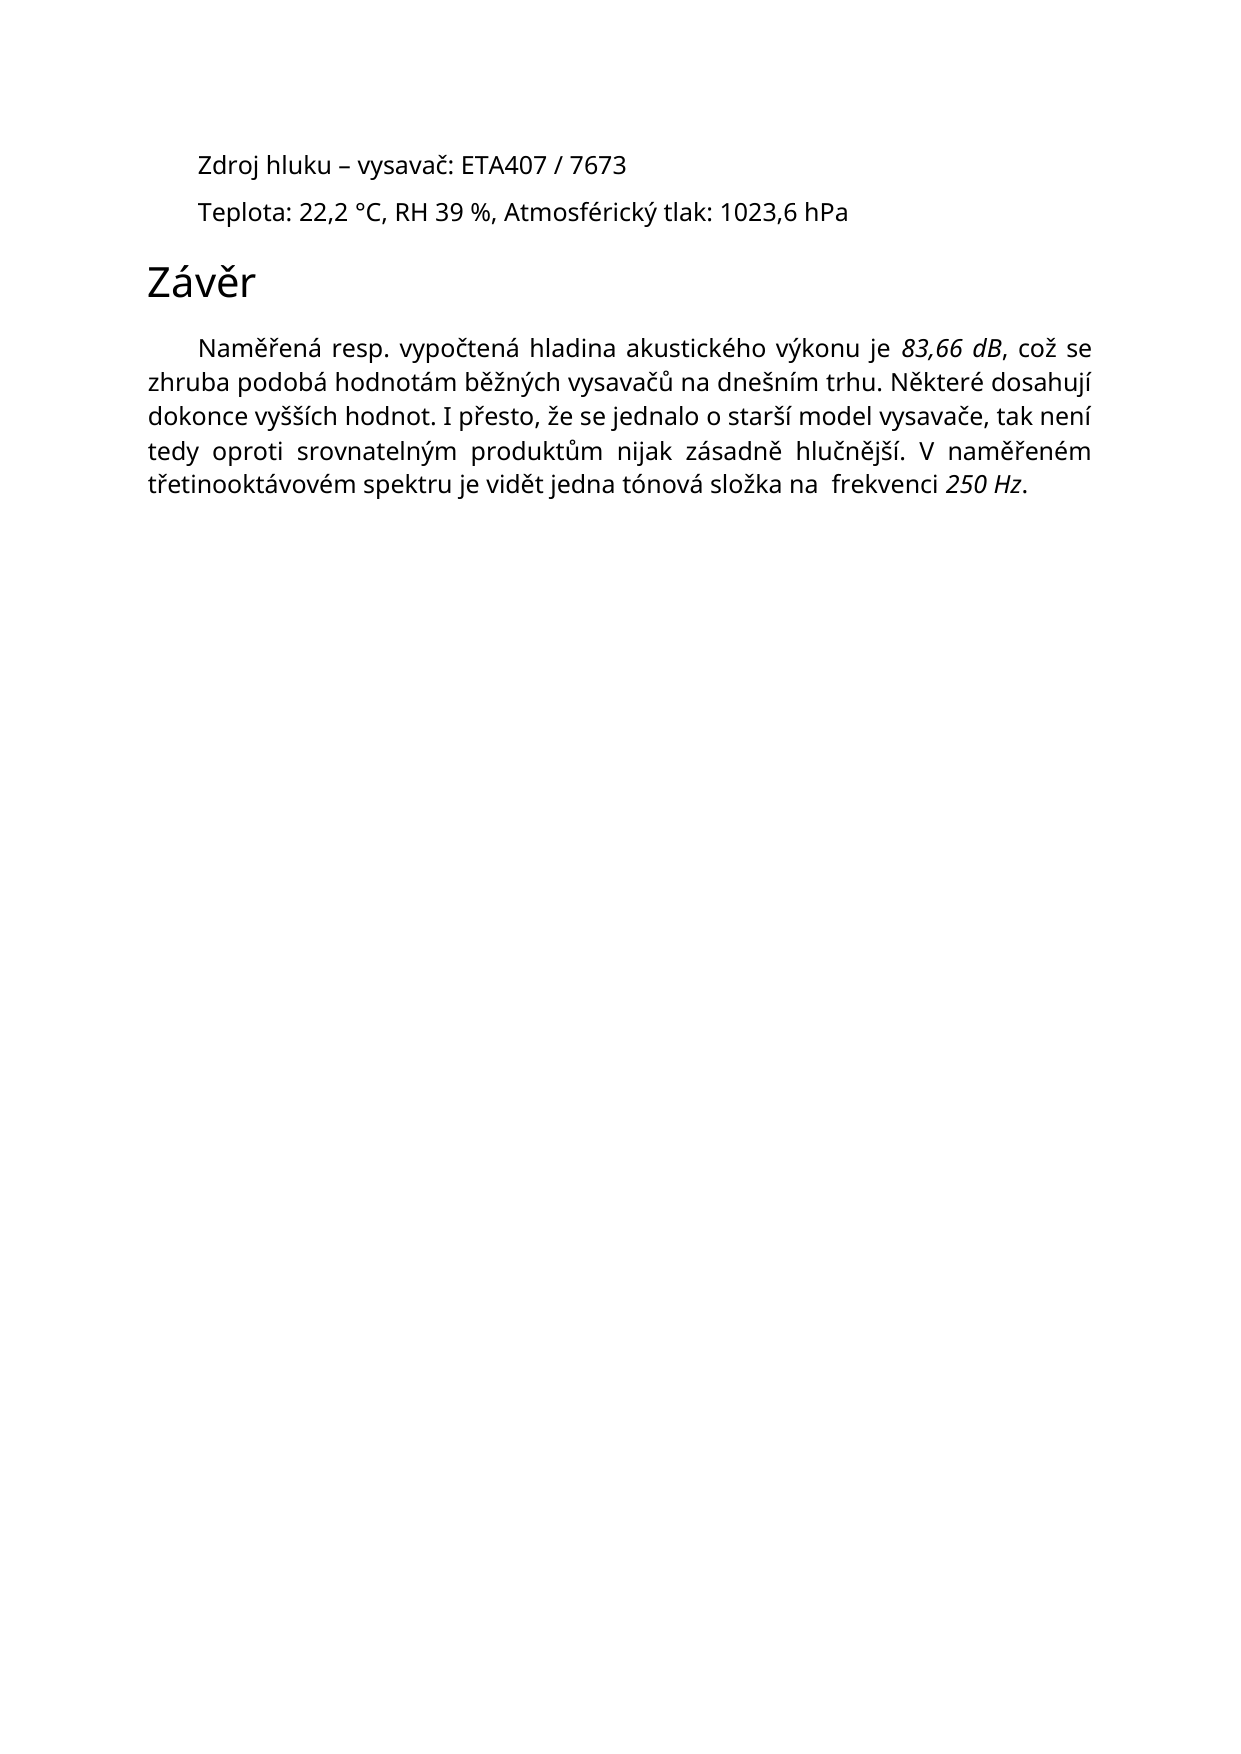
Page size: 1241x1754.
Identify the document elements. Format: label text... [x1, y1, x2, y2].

text Naměřená resp. vypočtená hladina akustického výkonu je 83,66 dB, což se zhruba podobá hodnotám běžných vysavačů na dnešním trhu. Některé dosahují dokonce vyšších hodnot. I přesto, že se jednalo o starší model vysavače, tak není tedy oproti srovnatelným produktům nijak zásadně hlučnější. V naměřeném třetinooktávovém spektru je vidět jedna tónová složka na frekvenci 250 Hz. [148, 331, 1093, 501]
subtitle Závěr [148, 253, 1093, 310]
text Zdroj hluku – vysavač: ETA407 / 7673 [148, 148, 1093, 182]
text Teplota: 22,2 °C, RH 39 %, Atmosférický tlak: 1023,6 hPa [148, 194, 1093, 228]
